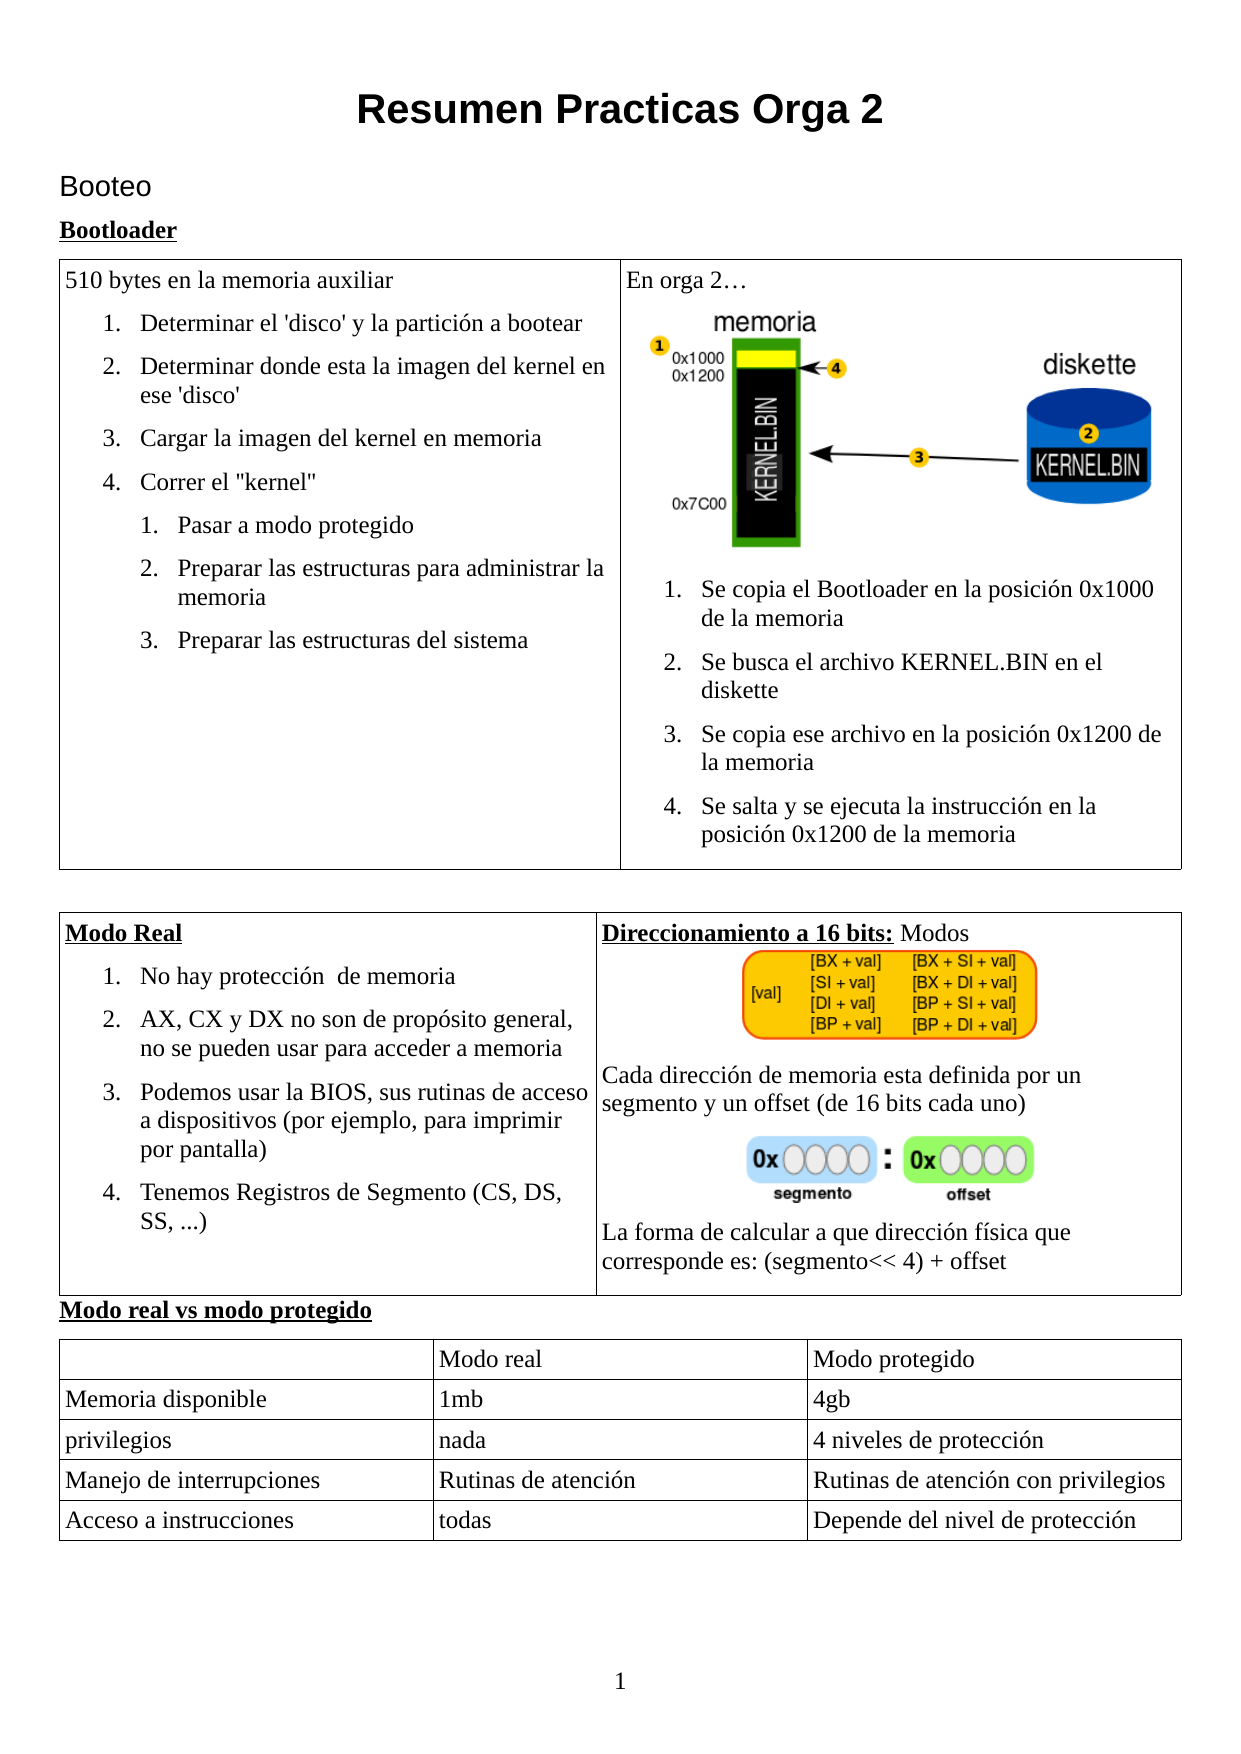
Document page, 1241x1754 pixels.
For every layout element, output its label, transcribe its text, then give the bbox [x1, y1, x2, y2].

table_header 510 bytes en la memoria auxiliar Determinar el 'disco' y la partición a bootear Determinar donde esta la imagen del kernel en ese 'disco' Cargar la imagen del kernel en memoria Correr el ''kernel'' Pasar a modo protegido Preparar las estructuras para administrar la memoria Preparar las estructuras del sistema [60, 260, 620, 868]
table_cell 4 niveles de protección [808, 1420, 1181, 1459]
table_header Modo protegido [808, 1340, 1181, 1379]
table_cell Rutinas de atención con privilegios [808, 1460, 1181, 1500]
table_header Direccionamiento a 16 bits: Modos Cada dirección de memoria esta definida por un segmento y un offset (de 16 bits cada uno) La forma de calcular a que dirección física que corresponde es: (segmento<< 4) + offset [597, 913, 1181, 1295]
table_header En orga 2… Se copia el Bootloader en la posición 0x1000 de la memoria Se busca el archivo KERNEL.BIN en el diskette Se copia ese archivo en la posición 0x1200 de la memoria Se salta y se ejecuta la instrucción en la posición 0x1200 de la memoria [621, 260, 1181, 868]
table_cell Rutinas de atención [434, 1460, 807, 1500]
picture [735, 1131, 1042, 1203]
table_cell Acceso a instrucciones [60, 1501, 433, 1540]
text Bootloader [59, 216, 1181, 244]
table_cell Manejo de interrupciones [60, 1460, 433, 1500]
table_cell nada [434, 1420, 807, 1459]
subtitle Booteo [59, 169, 1181, 203]
table_cell todas [434, 1501, 807, 1540]
picture [734, 946, 1043, 1046]
table_cell 1mb [434, 1380, 807, 1419]
table_cell privilegios [60, 1420, 433, 1459]
table_header Modo Real No hay protección de memoria AX, CX y DX no son de propósito general, no se pueden usar para acceder a memoria Podemos usar la BIOS, sus rutinas de acceso a dispositivos (por ejemplo, para imprimir por pantalla) Tenemos Registros de Segmento (CS, DS, SS, ...) [60, 913, 596, 1295]
picture [625, 308, 1172, 560]
text Modo real vs modo protegido [59, 1296, 1181, 1324]
table_cell 4gb [808, 1380, 1181, 1419]
title Resumen Practicas Orga 2 [59, 84, 1181, 132]
table_header [60, 1340, 433, 1379]
table_cell Memoria disponible [60, 1380, 433, 1419]
table_header Modo real [434, 1340, 807, 1379]
table_cell Depende del nivel de protección [808, 1501, 1181, 1540]
